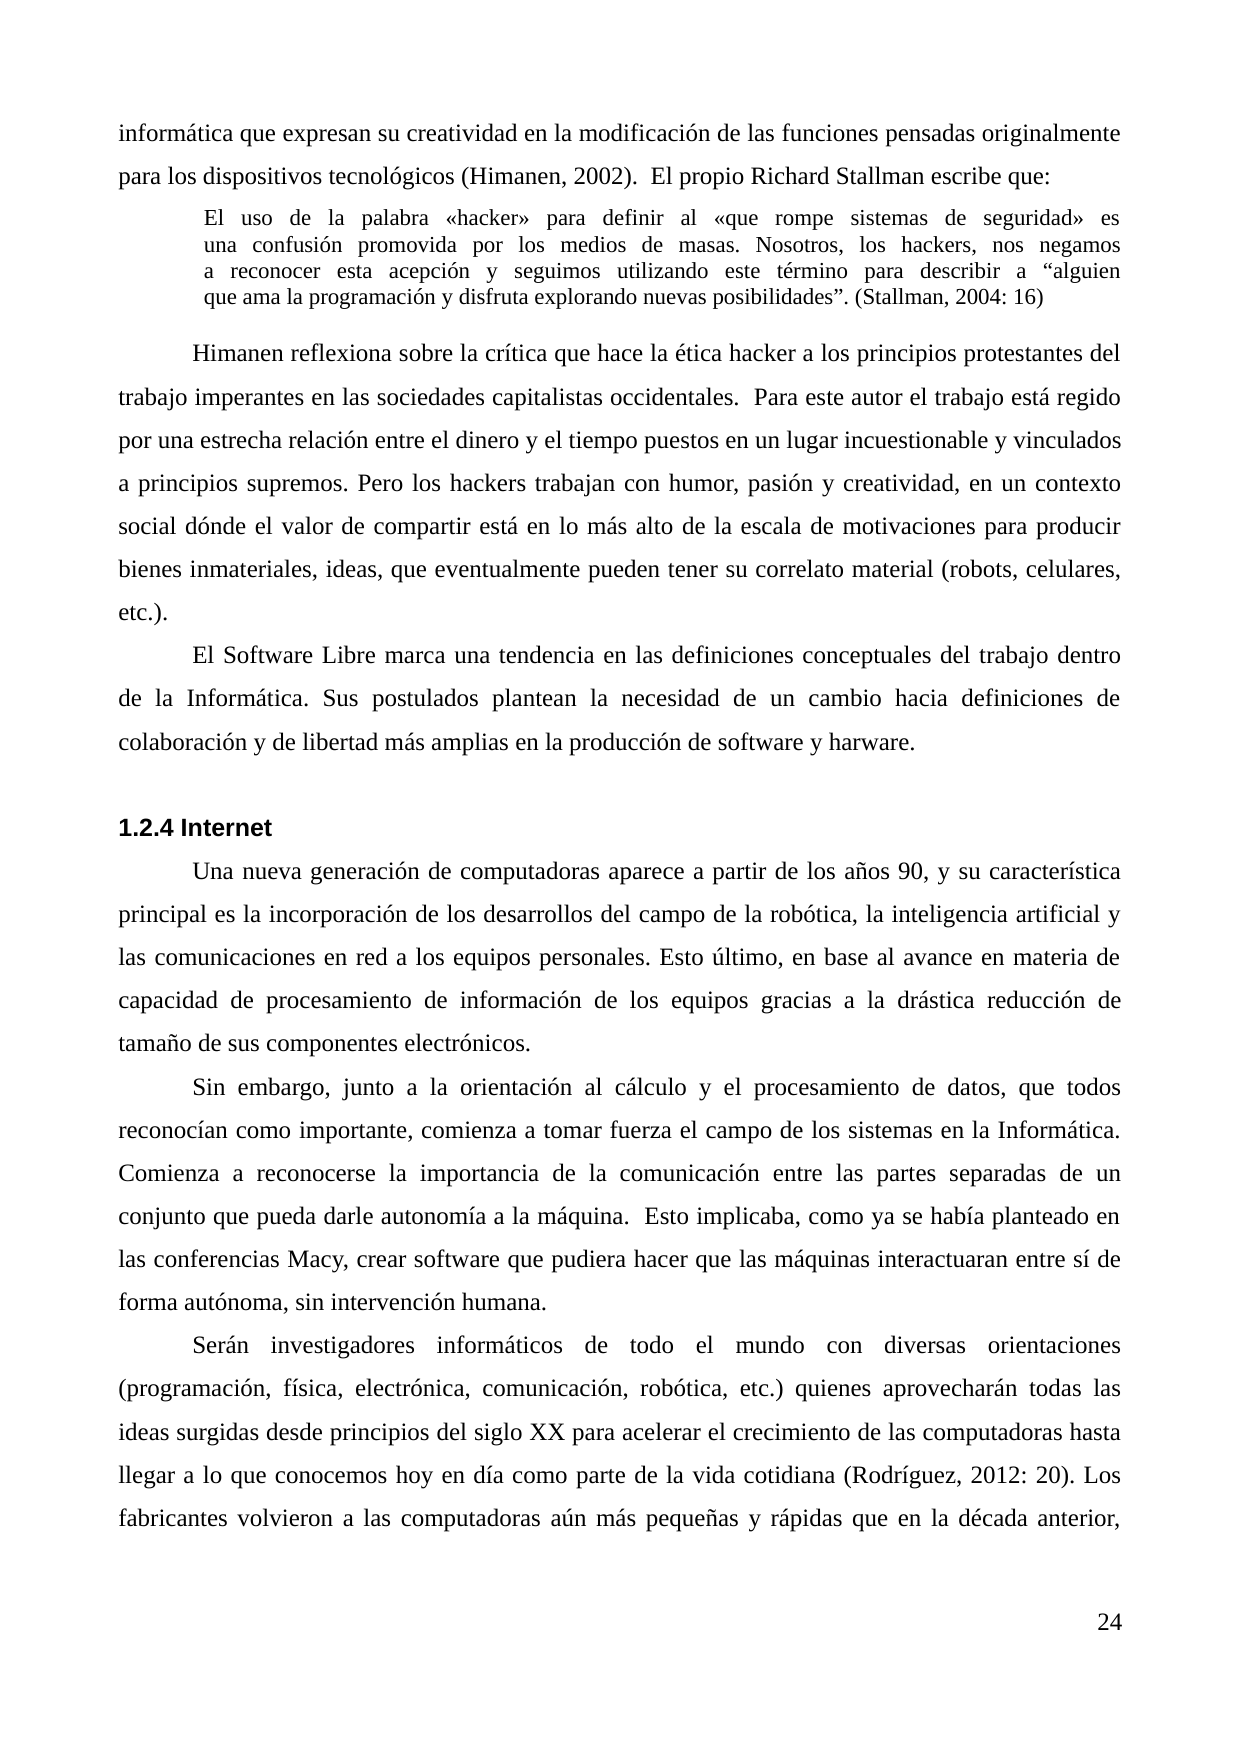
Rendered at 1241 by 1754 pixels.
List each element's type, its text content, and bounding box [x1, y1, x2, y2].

subtitle 1.2.4 Internet [118, 813, 1122, 842]
text El Software Libre marca una tendencia en las definiciones conceptuales del trabajo dentro de la Informática. Sus postulados plantean la necesidad de un cambio hacia definiciones de colaboración y de libertad más amplias en la producción de software y harware. [118, 640, 1122, 755]
text Sin embargo, junto a la orientación al cálculo y el procesamiento de datos, que todos reconocían como importante, comienza a tomar fuerza el campo de los sistemas en la Informática. Comienza a reconocerse la importancia de la comunicación entre las partes separadas de un conjunto que pueda darle autonomía a la máquina. Esto implicaba, como ya se había planteado en las conferencias Macy, crear software que pudiera hacer que las máquinas interactuaran entre sí de forma autónoma, sin intervención humana. [118, 1072, 1122, 1316]
text Serán investigadores informáticos de todo el mundo con diversas orientaciones (programación, física, electrónica, comunicación, robótica, etc.) quienes aprovecharán todas las ideas surgidas desde principios del siglo XX para acelerar el crecimiento de las computadoras hasta llegar a lo que conocemos hoy en día como parte de la vida cotidiana (Rodríguez, 2012: 20). Los fabricantes volvieron a las computadoras aún más pequeñas y rápidas que en la década anterior, [118, 1330, 1122, 1532]
text Una nueva generación de computadoras aparece a partir de los años 90, y su característica principal es la incorporación de los desarrollos del campo de la robótica, la inteligencia artificial y las comunicaciones en red a los equipos personales. Esto último, en base al avance en materia de capacidad de procesamiento de información de los equipos gracias a la drástica reducción de tamaño de sus componentes electrónicos. [118, 856, 1122, 1057]
text El uso de la palabra «hacker» para definir al «que rompe sistemas de seguridad» es una confusión promovida por los medios de masas. Nosotros, los hackers, nos negamos a reconocer esta acepción y seguimos utilizando este término para describir a “alguien que ama la programación y disfruta explorando nuevas posibilidades”. (Stallman, 2004: 16) [204, 204, 1122, 310]
text informática que expresan su creatividad en la modificación de las funciones pensadas originalmente para los dispositivos tecnológicos (Himanen, 2002). El propio Richard Stallman escribe que: [118, 118, 1122, 190]
text Himanen reflexiona sobre la crítica que hace la ética hacker a los principios protestantes del trabajo imperantes en las sociedades capitalistas occidentales. Para este autor el trabajo está regido por una estrecha relación entre el dinero y el tiempo puestos en un lugar incuestionable y vinculados a principios supremos. Pero los hackers trabajan con humor, pasión y creatividad, en un contexto social dónde el valor de compartir está en lo más alto de la escala de motivaciones para producir bienes inmateriales, ideas, que eventualmente pueden tener su correlato material (robots, celulares, etc.). [118, 338, 1122, 626]
